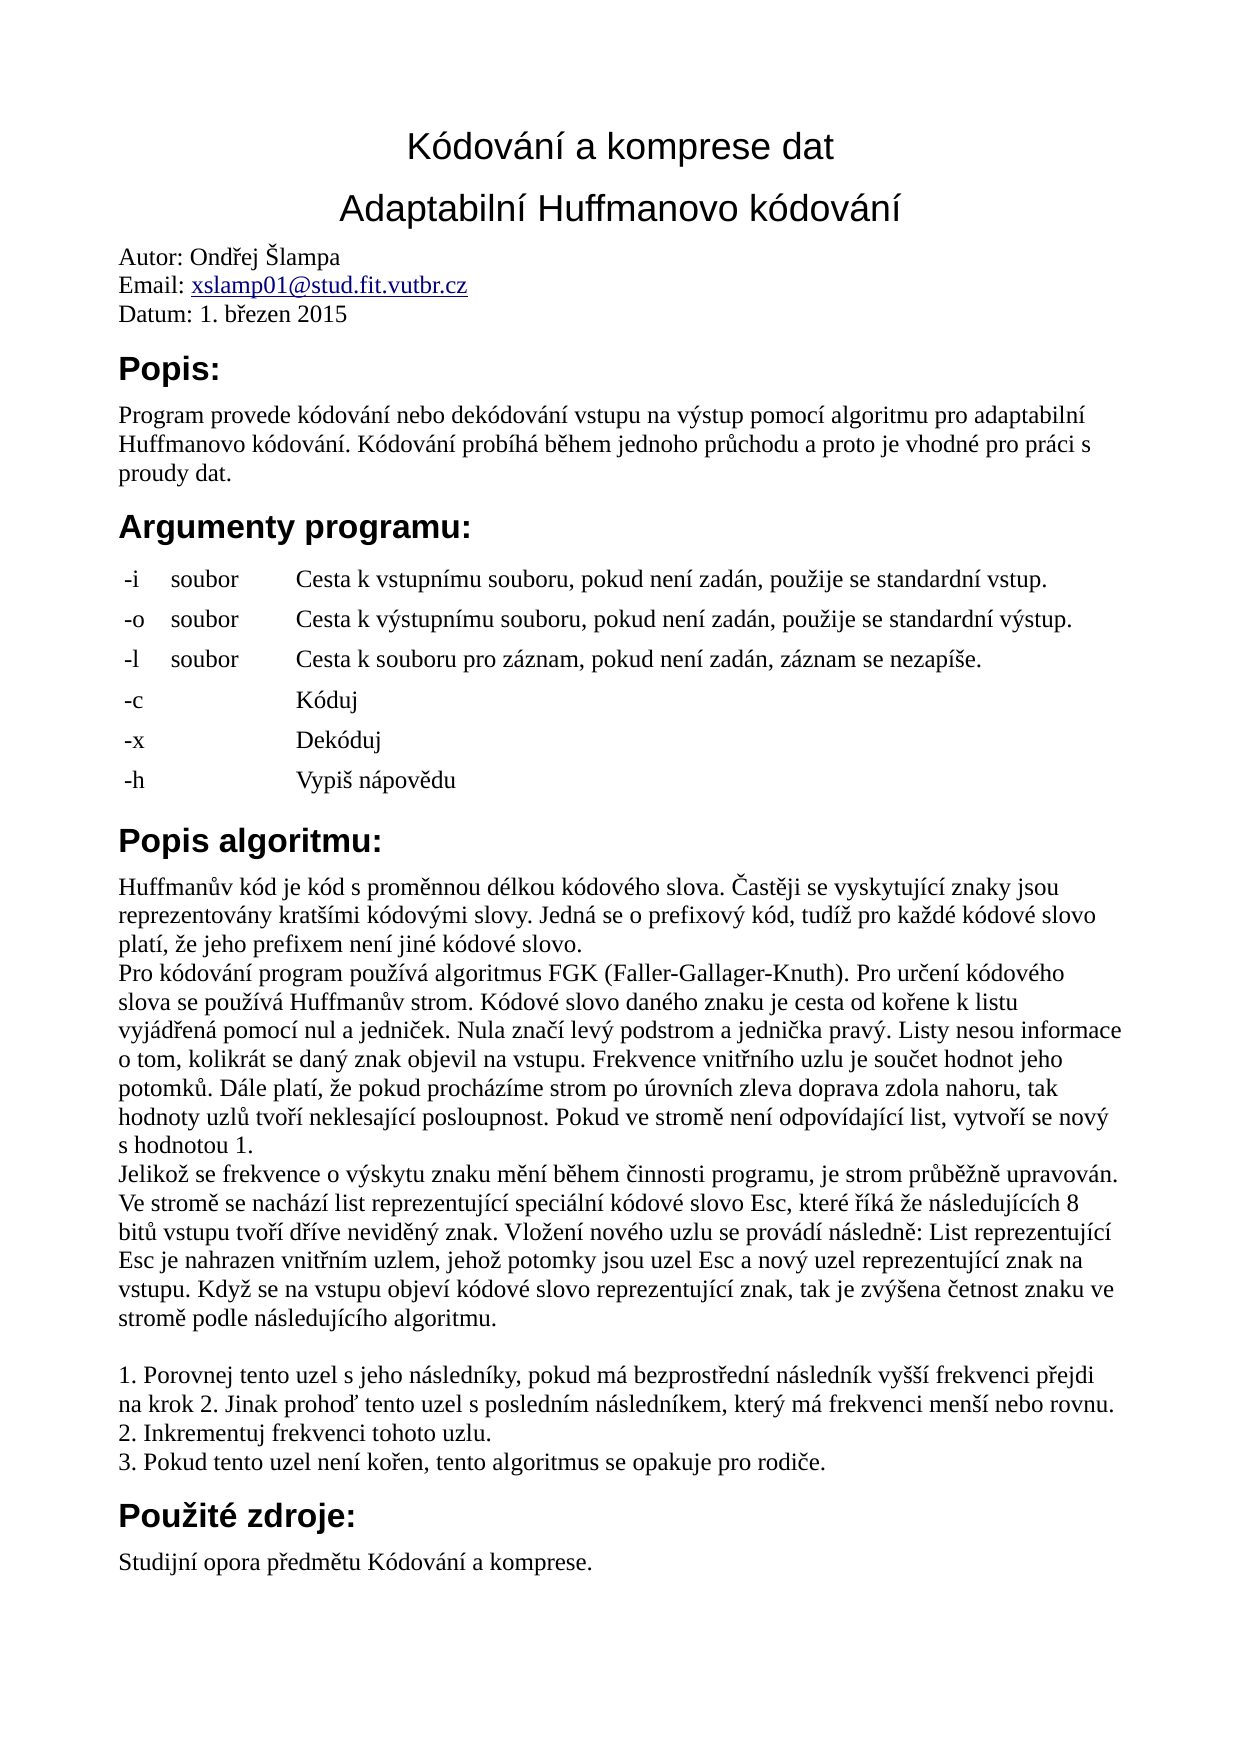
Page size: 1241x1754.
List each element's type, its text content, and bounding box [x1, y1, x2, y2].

table_cell -c [118, 679, 165, 719]
subtitle Argumenty programu: [118, 507, 1122, 546]
table_cell Vypiš nápovědu [290, 759, 1122, 799]
subtitle Popis algoritmu: [118, 820, 1122, 859]
table_cell Cesta k výstupnímu souboru, pokud není zadán, použije se standardní výstup. [290, 599, 1122, 639]
table_cell -o [118, 599, 165, 639]
table_cell -x [118, 719, 165, 759]
table_cell -h [118, 759, 165, 799]
table_header Cesta k vstupnímu souboru, pokud není zadán, použije se standardní vstup. [290, 558, 1122, 598]
text 2. Inkrementuj frekvenci tohoto uzlu. [118, 1418, 1122, 1447]
text Email: xslamp01@stud.fit.vutbr.cz [118, 271, 1122, 299]
text Huffmanův kód je kód s proměnnou délkou kódového slova. Častěji se vyskytující znaky jsou reprezentovány kratšími kódovými slovy. Jedná se o prefixový kód, tudíž pro každé kódové slovo platí, že jeho prefixem není jiné kódové slovo. [118, 872, 1122, 958]
text 3. Pokud tento uzel není kořen, tento algoritmus se opakuje pro rodiče. [118, 1447, 1122, 1475]
text Autor: Ondřej Šlampa [118, 242, 1122, 271]
subtitle Popis: [118, 349, 1122, 388]
text Program provede kódování nebo dekódování vstupu na výstup pomocí algoritmu pro adaptabilní Huffmanovo kódování. Kódování probíhá během jednoho průchodu a proto je vhodné pro práci s proudy dat. [118, 400, 1122, 486]
table_cell [165, 719, 290, 759]
table_cell Kóduj [290, 679, 1122, 719]
text Pro kódování program používá algoritmus FGK (Faller-Gallager-Knuth). Pro určení kódového slova se používá Huffmanův strom. Kódové slovo daného znaku je cesta od kořene k listu vyjádřená pomocí nul a jedniček. Nula značí levý podstrom a jednička pravý. Listy nesou informace o tom, kolikrát se daný znak objevil na vstupu. Frekvence vnitřního uzlu je součet hodnot jeho potomků. Dále platí, že pokud procházíme strom po úrovních zleva doprava zdola nahoru, tak hodnoty uzlů tvoří neklesající posloupnost. Pokud ve stromě není odpovídající list, vytvoří se nový s hodnotou 1. [118, 958, 1122, 1159]
table_cell soubor [165, 599, 290, 639]
text 1. Porovnej tento uzel s jeho následníky, pokud má bezprostřední následník vyšší frekvenci přejdi na krok 2. Jinak prohoď tento uzel s posledním následníkem, který má frekvenci menší nebo rovnu. [118, 1360, 1122, 1418]
table_cell soubor [165, 639, 290, 679]
text Datum: 1. březen 2015 [118, 299, 1122, 328]
table_cell [165, 679, 290, 719]
subtitle Kódování a komprese dat [118, 124, 1122, 167]
table_header -i [118, 558, 165, 598]
table_header soubor [165, 558, 290, 598]
table_cell Cesta k souboru pro záznam, pokud není zadán, záznam se nezapíše. [290, 639, 1122, 679]
table_cell -l [118, 639, 165, 679]
text Studijní opora předmětu Kódování a komprese. [118, 1547, 1122, 1576]
subtitle Adaptabilní Huffmanovo kódování [118, 186, 1122, 229]
text Jelikož se frekvence o výskytu znaku mění během činnosti programu, je strom průběžně upravován. Ve stromě se nachází list reprezentující speciální kódové slovo Esc, které říká že následujících 8 bitů vstupu tvoří dříve neviděný znak. Vložení nového uzlu se provádí následně: List reprezentující Esc je nahrazen vnitřním uzlem, jehož potomky jsou uzel Esc a nový uzel reprezentující znak na vstupu. Když se na vstupu objeví kódové slovo reprezentující znak, tak je zvýšena četnost znaku ve stromě podle následujícího algoritmu. [118, 1159, 1122, 1332]
table_cell [165, 759, 290, 799]
table_cell Dekóduj [290, 719, 1122, 759]
subtitle Použité zdroje: [118, 1496, 1122, 1535]
